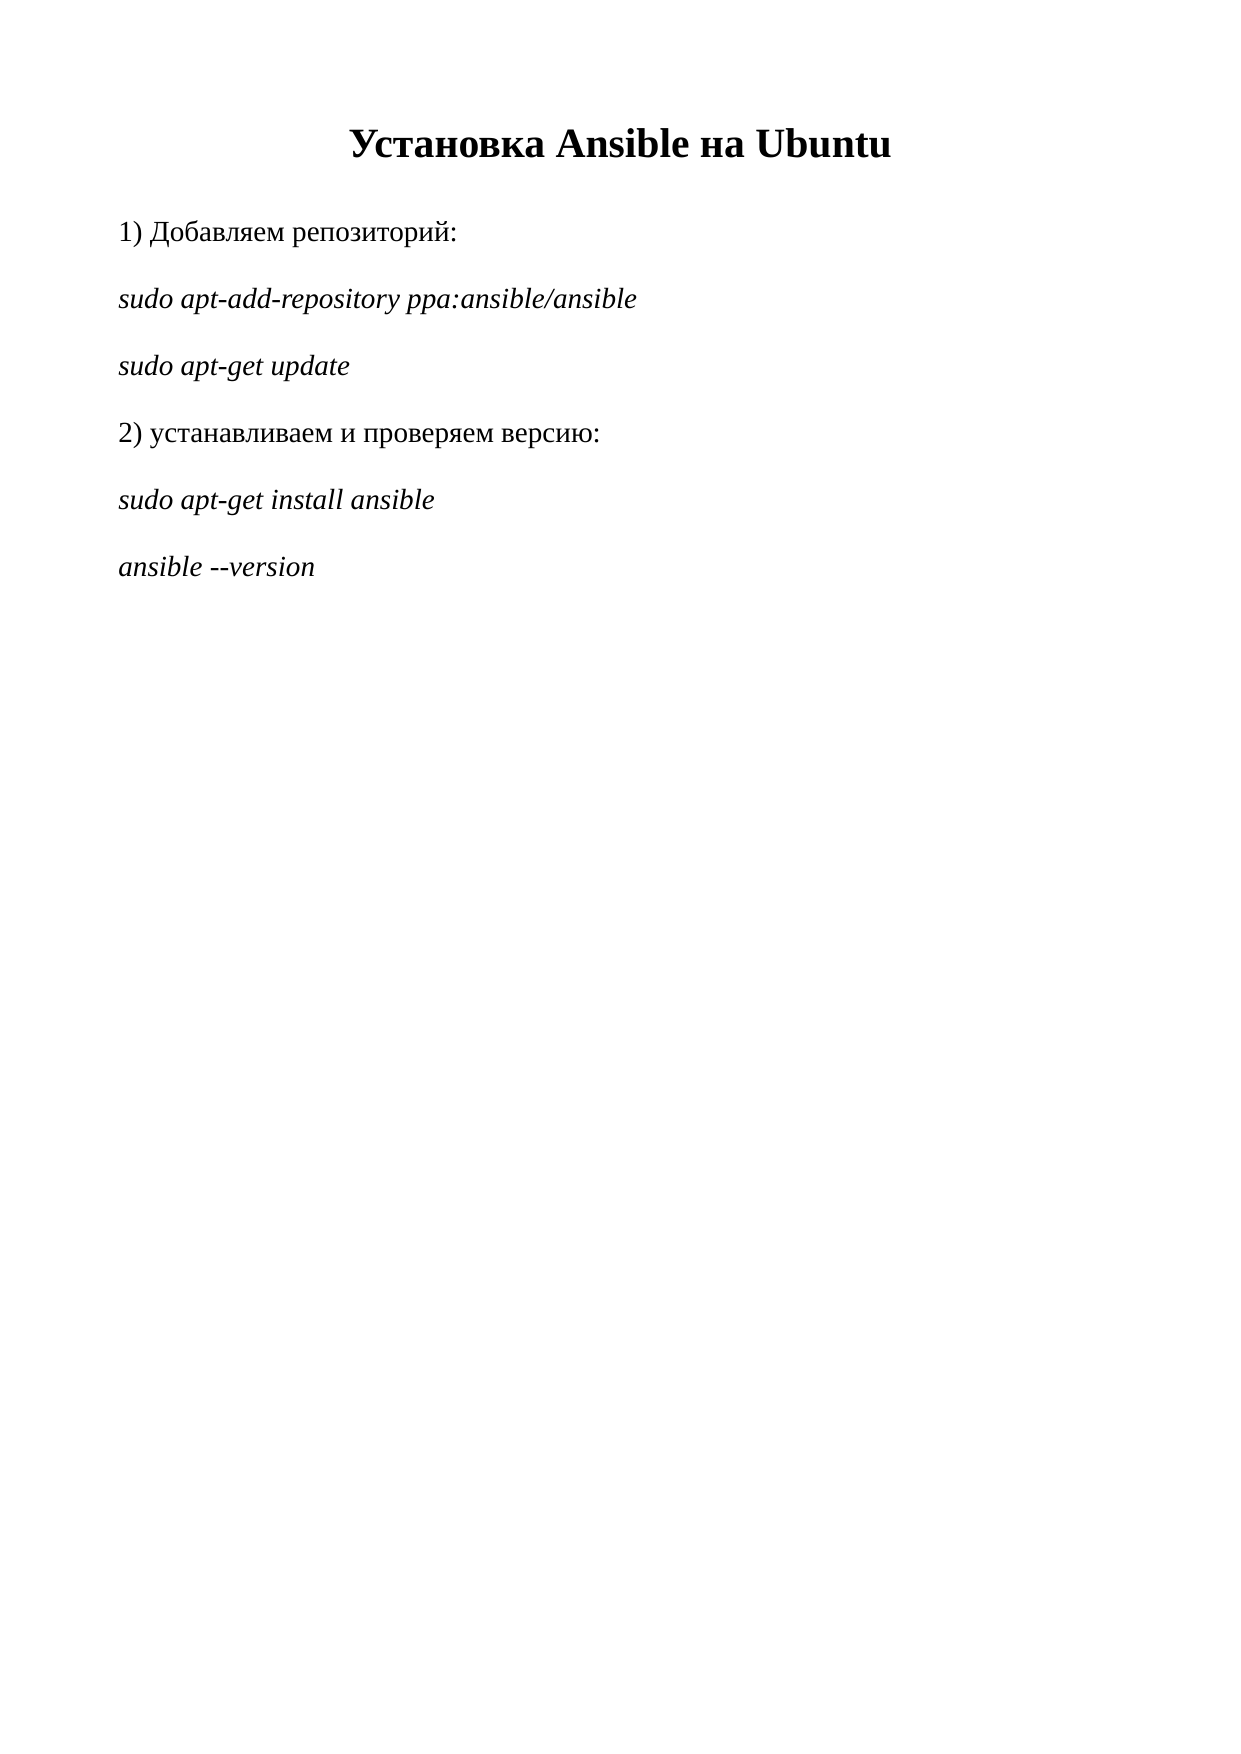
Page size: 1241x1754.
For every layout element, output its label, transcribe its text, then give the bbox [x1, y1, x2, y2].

text 1) Добавляем репозиторий: [118, 214, 1122, 247]
text sudo apt-add-repository ppa:ansible/ansible [118, 281, 1122, 314]
text 2) устанавливаем и проверяем версию: [118, 415, 1122, 449]
text ansible --version [118, 549, 1122, 583]
text sudo apt-get update [118, 348, 1122, 382]
text Установка Ansible на Ubuntu [118, 118, 1122, 166]
text sudo apt-get install ansible [118, 482, 1122, 516]
